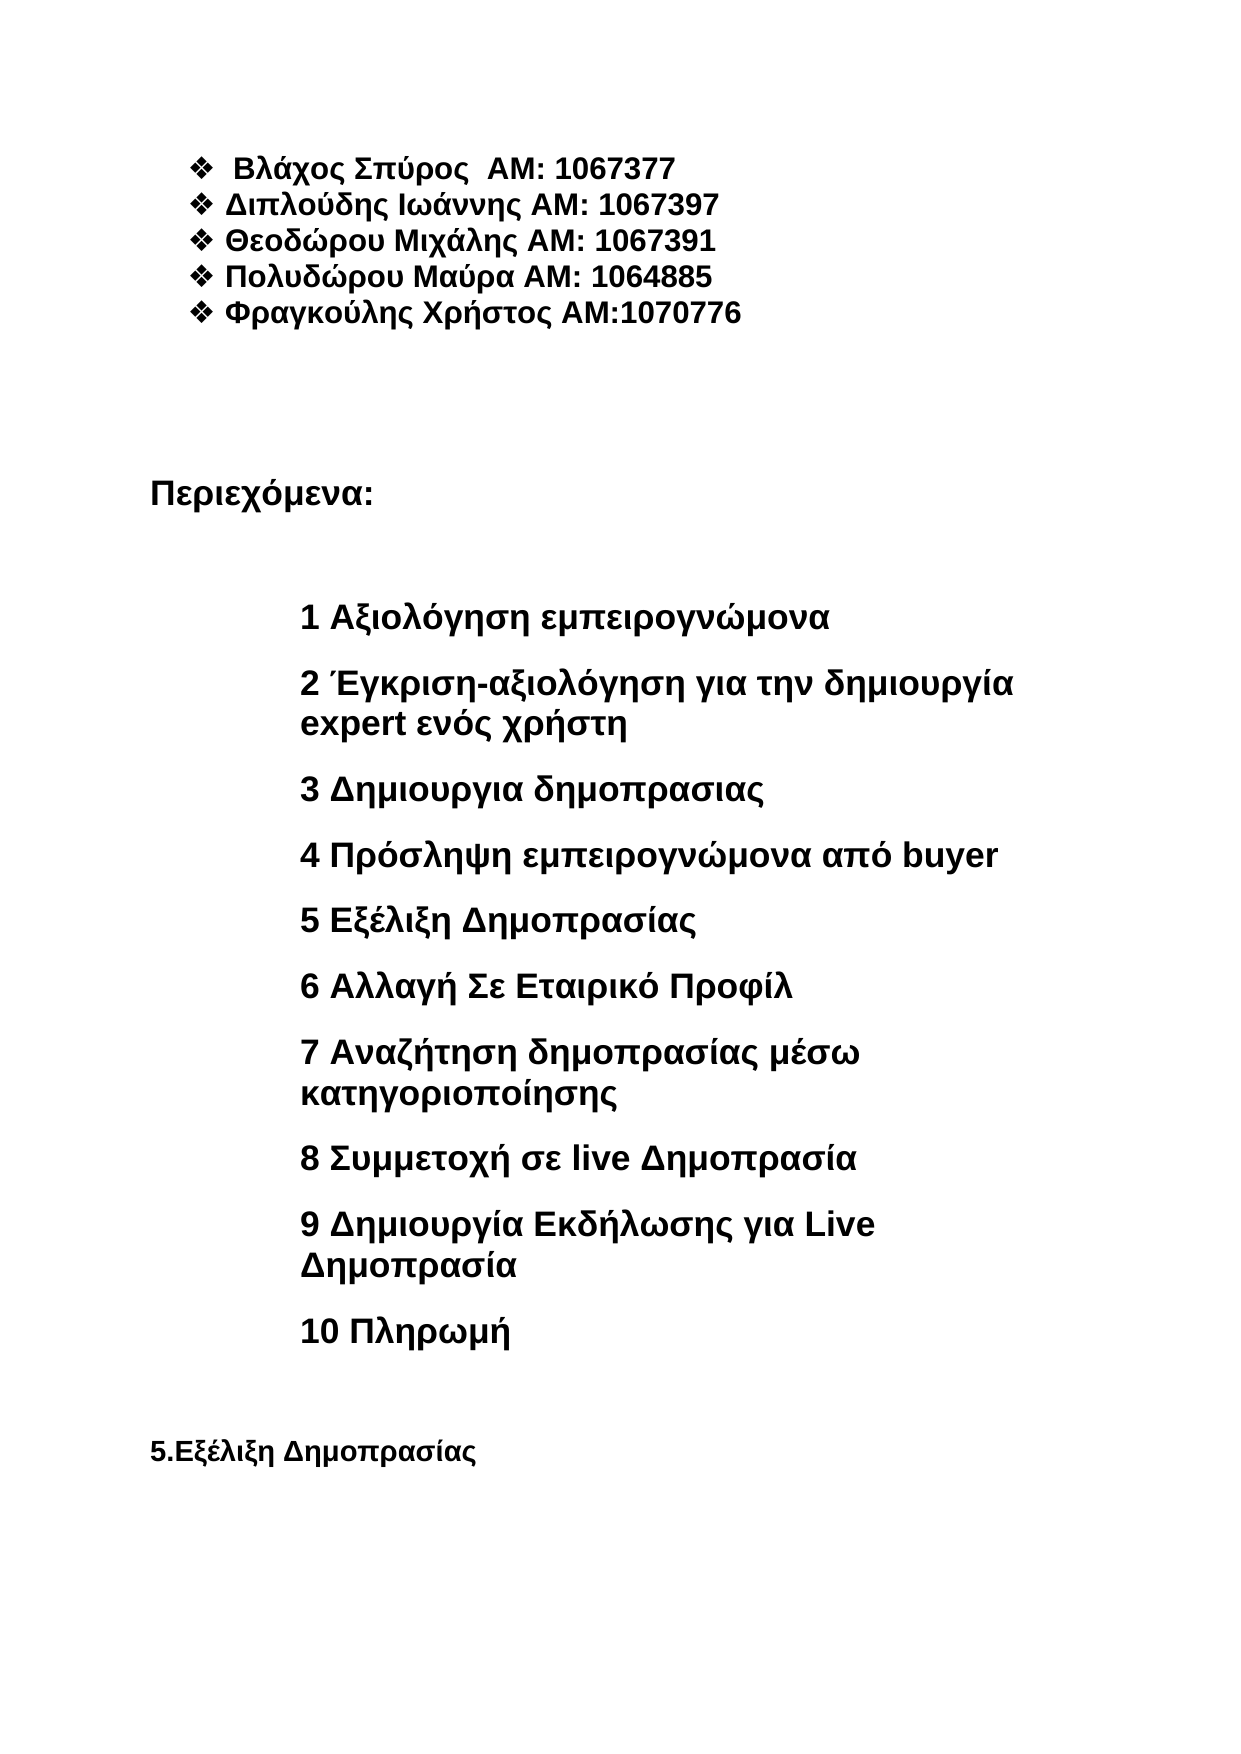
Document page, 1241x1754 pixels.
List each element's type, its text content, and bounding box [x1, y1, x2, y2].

list Φραγκούλης Χρήστος ΑΜ:1070776 [187, 294, 1090, 330]
text 3 Δημιουργια δημοπρασιας [300, 768, 1090, 809]
text 2 Έγκριση-αξιολόγηση για την δημιουργία expert ενός χρήστη [300, 662, 1090, 743]
text 5.Εξέλιξη Δημοπρασίας [150, 1434, 1090, 1468]
text 5 Εξέλιξη Δημοπρασίας [300, 900, 1090, 940]
text 9 Δημιουργία Εκδήλωσης για Live Δημοπρασία [300, 1203, 1090, 1285]
list Πολυδώρου Μαύρα ΑΜ: 1064885 [187, 258, 1090, 294]
list Βλάχος Σπύρος ΑΜ: 1067377 [187, 150, 1090, 186]
text 1 Αξιολόγηση εμπειρογνώμονα [300, 596, 1090, 637]
text 4 Πρόσληψη εμπειρογνώμονα από buyer [300, 834, 1090, 875]
text 6 Αλλαγή Σε Εταιρικό Προφίλ [300, 965, 1090, 1006]
text 7 Αναζήτηση δημοπρασίας μέσω κατηγοριοποίησης [300, 1031, 1090, 1113]
text Περιεχόμενα: [150, 472, 1090, 512]
text 8 Συμμετοχή σε live Δημοπρασία [300, 1138, 1090, 1178]
list Θεοδώρου Μιχάλης ΑΜ: 1067391 [187, 222, 1090, 258]
list Διπλούδης Ιωάννης ΑΜ: 1067397 [187, 186, 1090, 222]
text 10 Πληρωμή [300, 1310, 1090, 1351]
